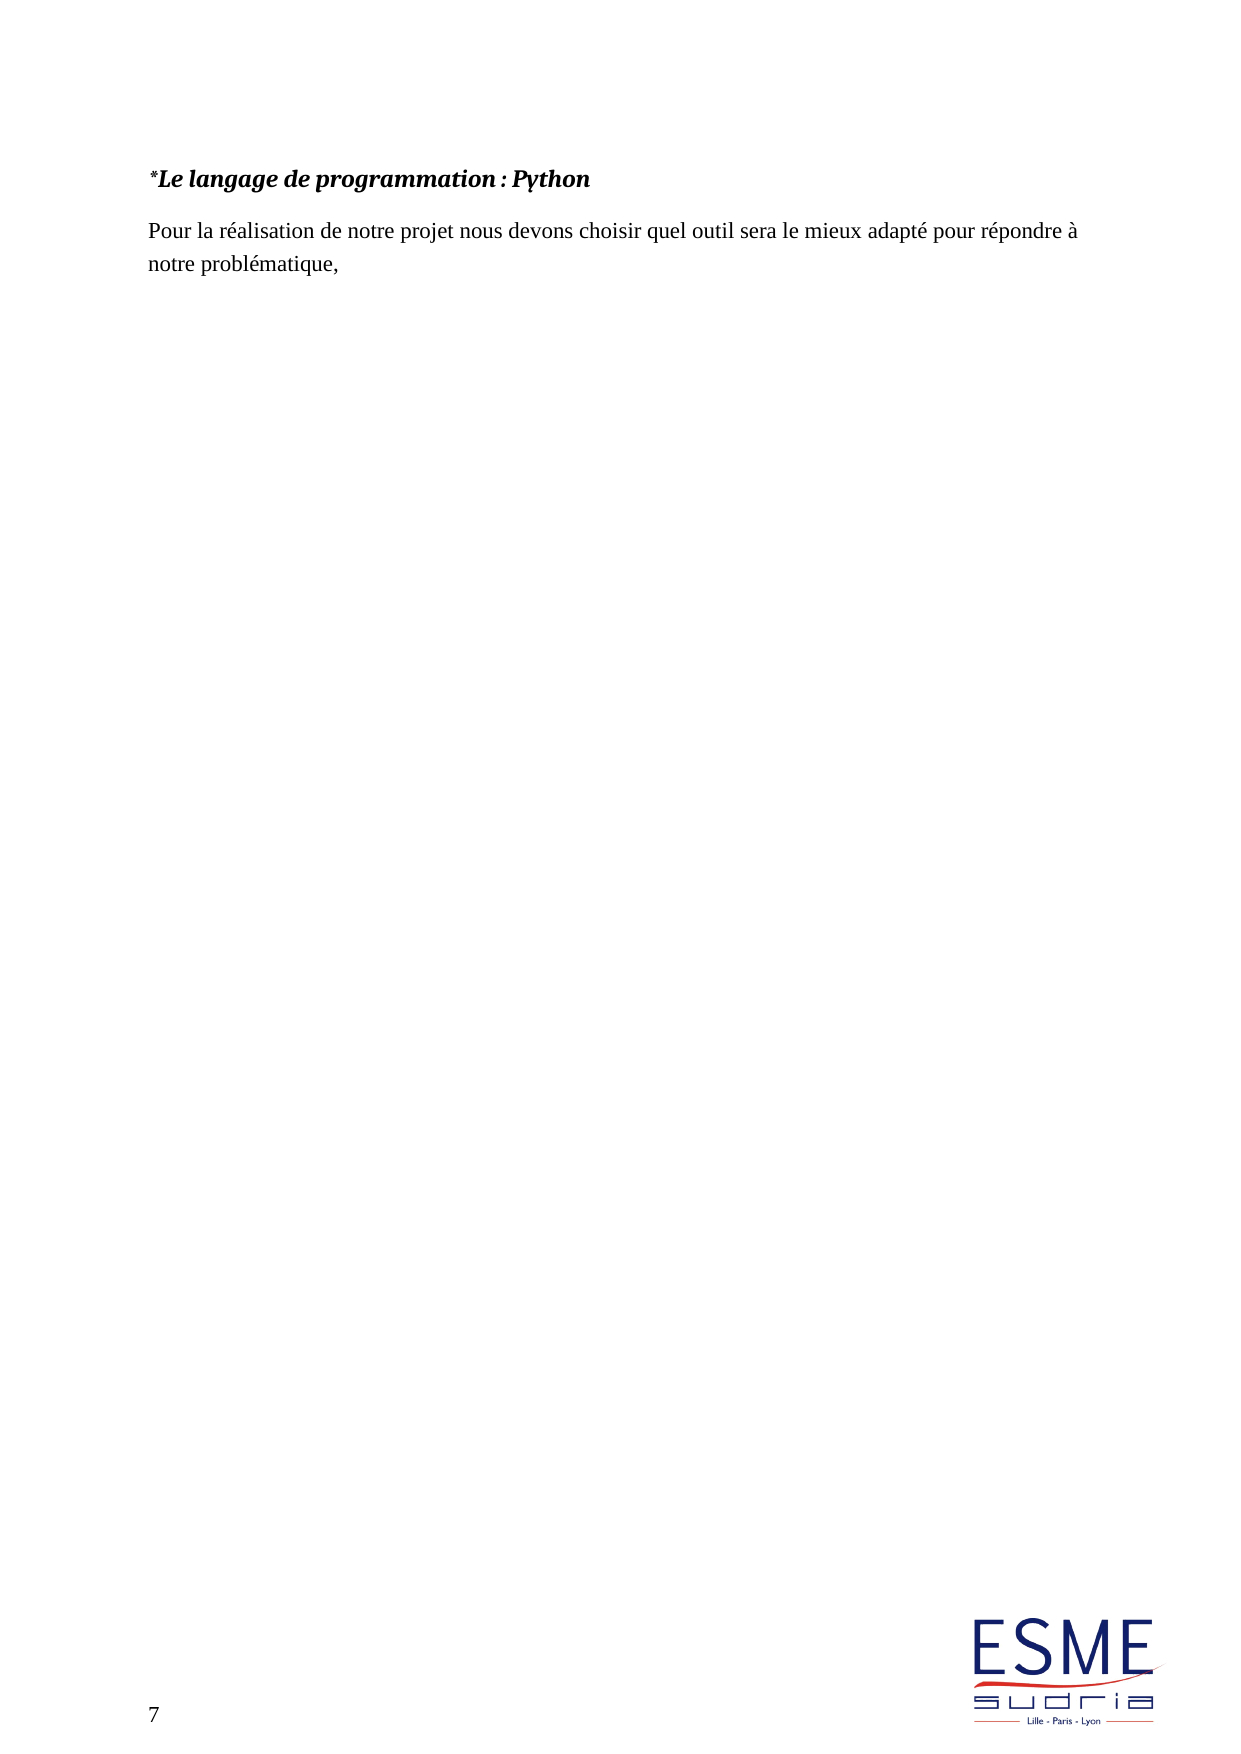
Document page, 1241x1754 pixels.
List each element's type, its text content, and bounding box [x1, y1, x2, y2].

subtitle *Le langage de programmation : Python [148, 164, 1090, 193]
text Pour la réalisation de notre projet nous devons choisir quel outil sera le mieux adapté pour répondre à notre problématique, [148, 217, 1080, 276]
picture [974, 1618, 1167, 1726]
